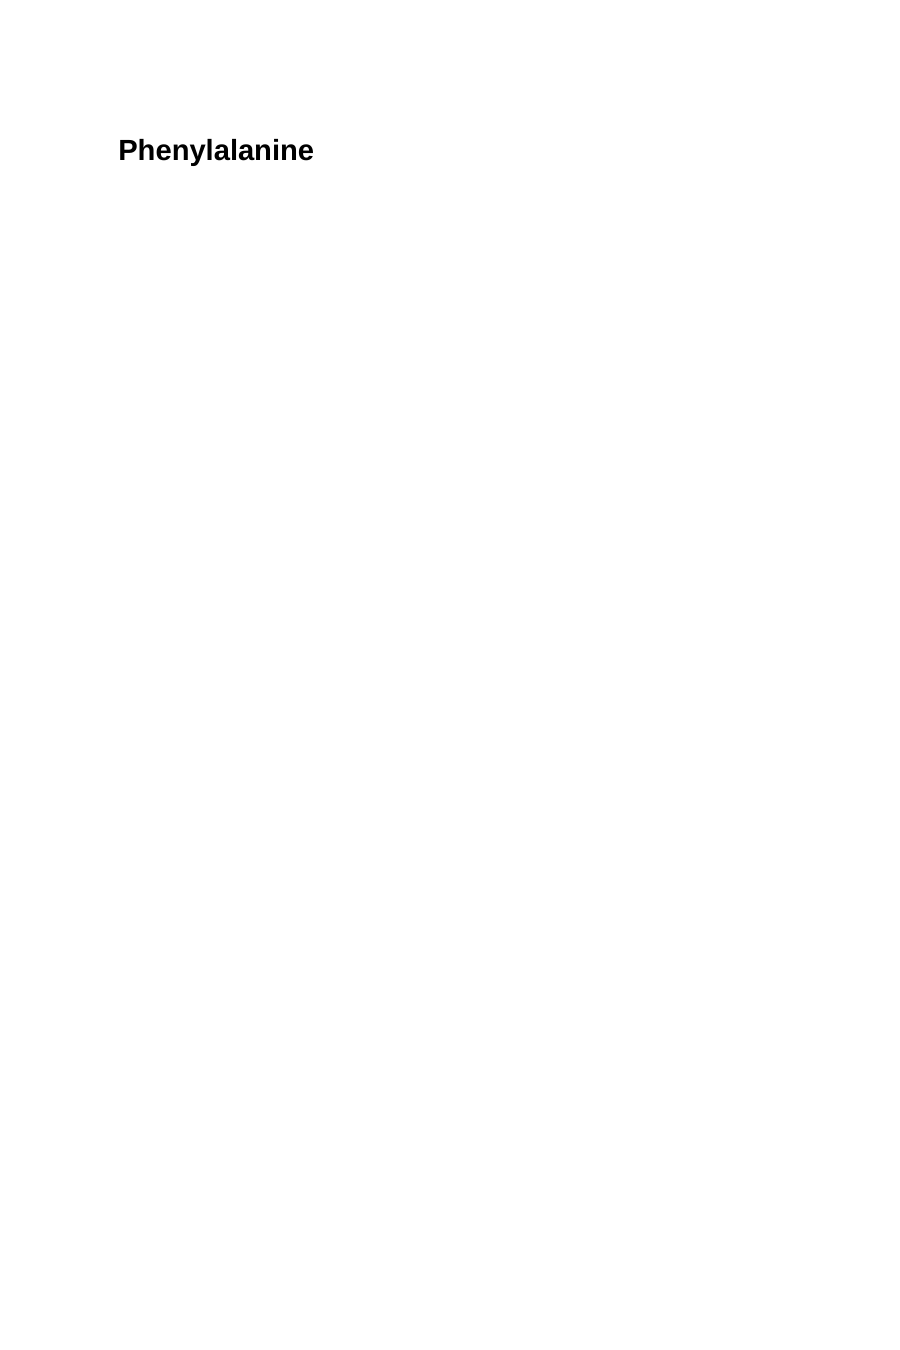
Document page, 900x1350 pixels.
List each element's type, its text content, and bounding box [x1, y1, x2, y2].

subtitle Phenylalanine [118, 133, 782, 166]
